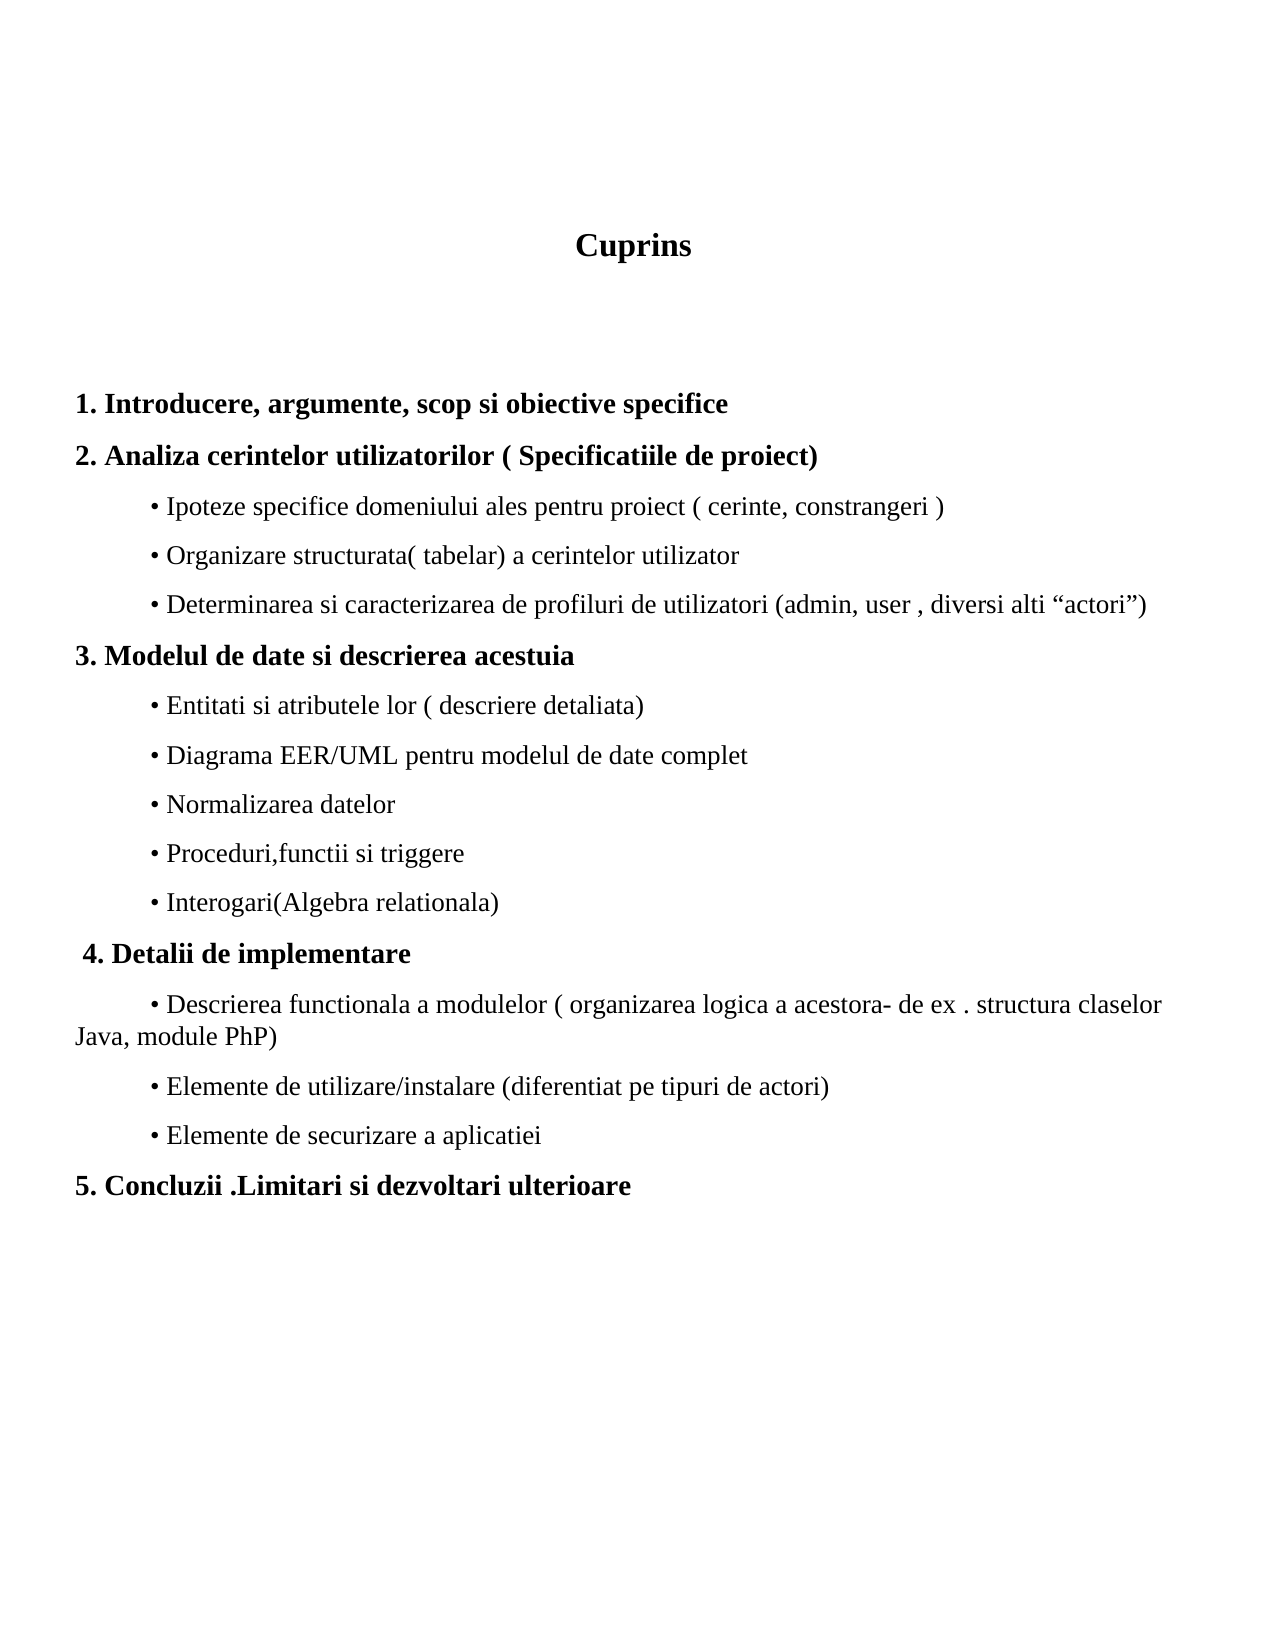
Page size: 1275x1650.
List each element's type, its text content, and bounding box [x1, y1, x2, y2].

text 5. Concluzii .Limitari si dezvoltari ulterioare [75, 1168, 1200, 1202]
text • Interogari(Algebra relationala) [75, 887, 1200, 918]
text • Entitati si atributele lor ( descriere detaliata) [75, 689, 1200, 721]
text • Proceduri,functii si triggere [75, 837, 1200, 868]
text • Elemente de utilizare/instalare (diferentiat pe tipuri de actori) [75, 1069, 1200, 1101]
text • Diagrama EER/UML pentru modelul de date complet [75, 739, 1200, 770]
text Cuprins [75, 225, 1200, 264]
text 1. Introducere, argumente, scop si obiective specifice [75, 386, 1200, 419]
text • Elemente de securizare a aplicatiei [75, 1119, 1200, 1150]
text • Normalizarea datelor [75, 788, 1200, 819]
text • Organizare structurata( tabelar) a cerintelor utilizator [75, 539, 1200, 570]
text • Determinarea si caracterizarea de profiluri de utilizatori (admin, user , diversi alti “actori”) [75, 588, 1200, 619]
text 2. Analiza cerintelor utilizatorilor ( Specificatiile de proiect) [75, 438, 1200, 471]
text • Ipoteze specifice domeniului ales pentru proiect ( cerinte, constrangeri ) [75, 490, 1200, 521]
text 4. Detalii de implementare [75, 936, 1200, 969]
text 3. Modelul de date si descrierea acestuia [75, 638, 1200, 671]
text • Descrierea functionala a modulelor ( organizarea logica a acestora- de ex . structura claselor Java, module PhP) [75, 988, 1200, 1051]
